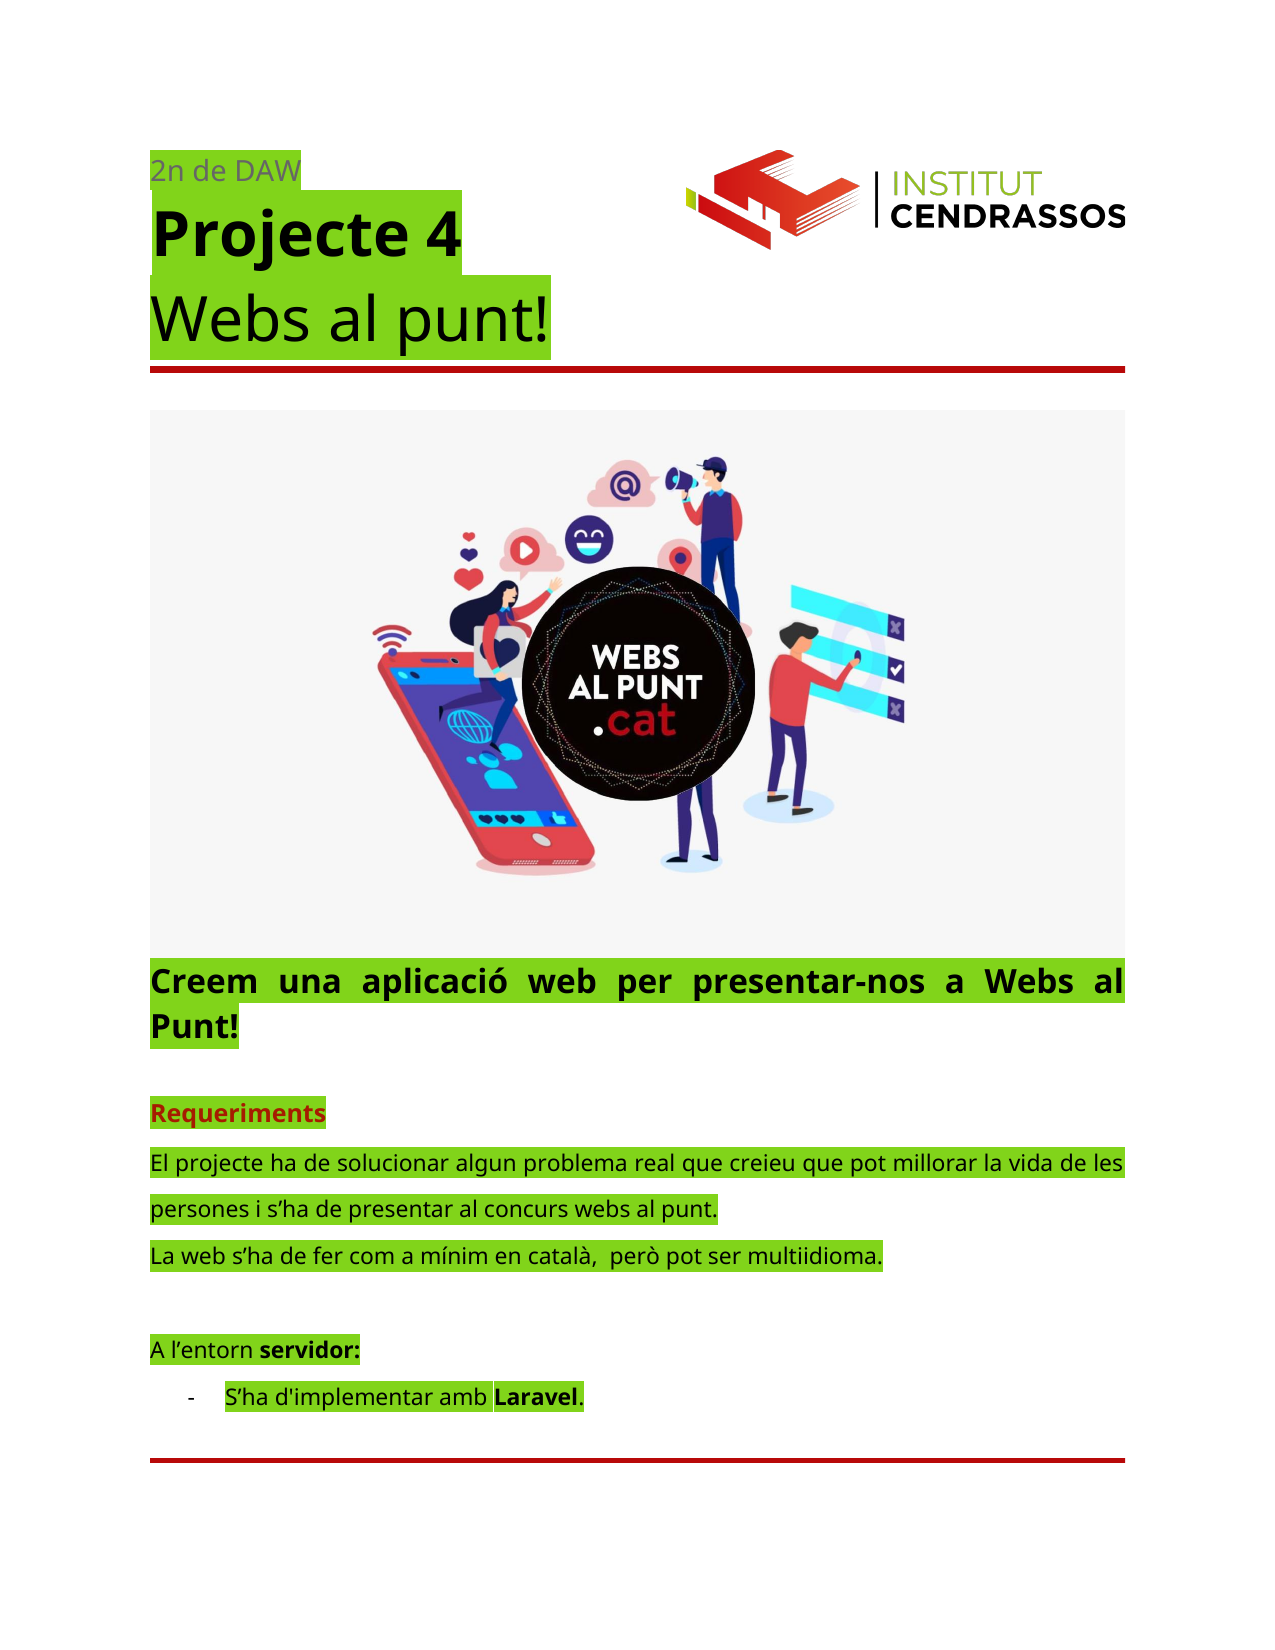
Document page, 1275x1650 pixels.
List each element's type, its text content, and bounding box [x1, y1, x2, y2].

subtitle Webs al punt! [150, 275, 1125, 360]
title Projecte 4 [150, 190, 1125, 275]
picture [150, 410, 1125, 958]
picture [150, 1458, 1125, 1463]
text Requeriments [150, 1096, 1125, 1129]
picture [150, 366, 1125, 373]
text 2n de DAW [150, 150, 1125, 190]
text A l’entorn servidor: [150, 1334, 1125, 1365]
list S’ha d'implementar amb Laravel. [187, 1381, 1125, 1412]
text El projecte ha de solucionar algun problema real que creieu que pot millorar la vida de les persones i s’ha de presentar al concurs webs al punt. [150, 1147, 1125, 1225]
text La web s’ha de fer com a mínim en català, però pot ser multiidioma. [150, 1240, 1125, 1272]
subtitle Creem una aplicació web per presentar-nos a Webs al Punt! [150, 958, 1125, 1049]
